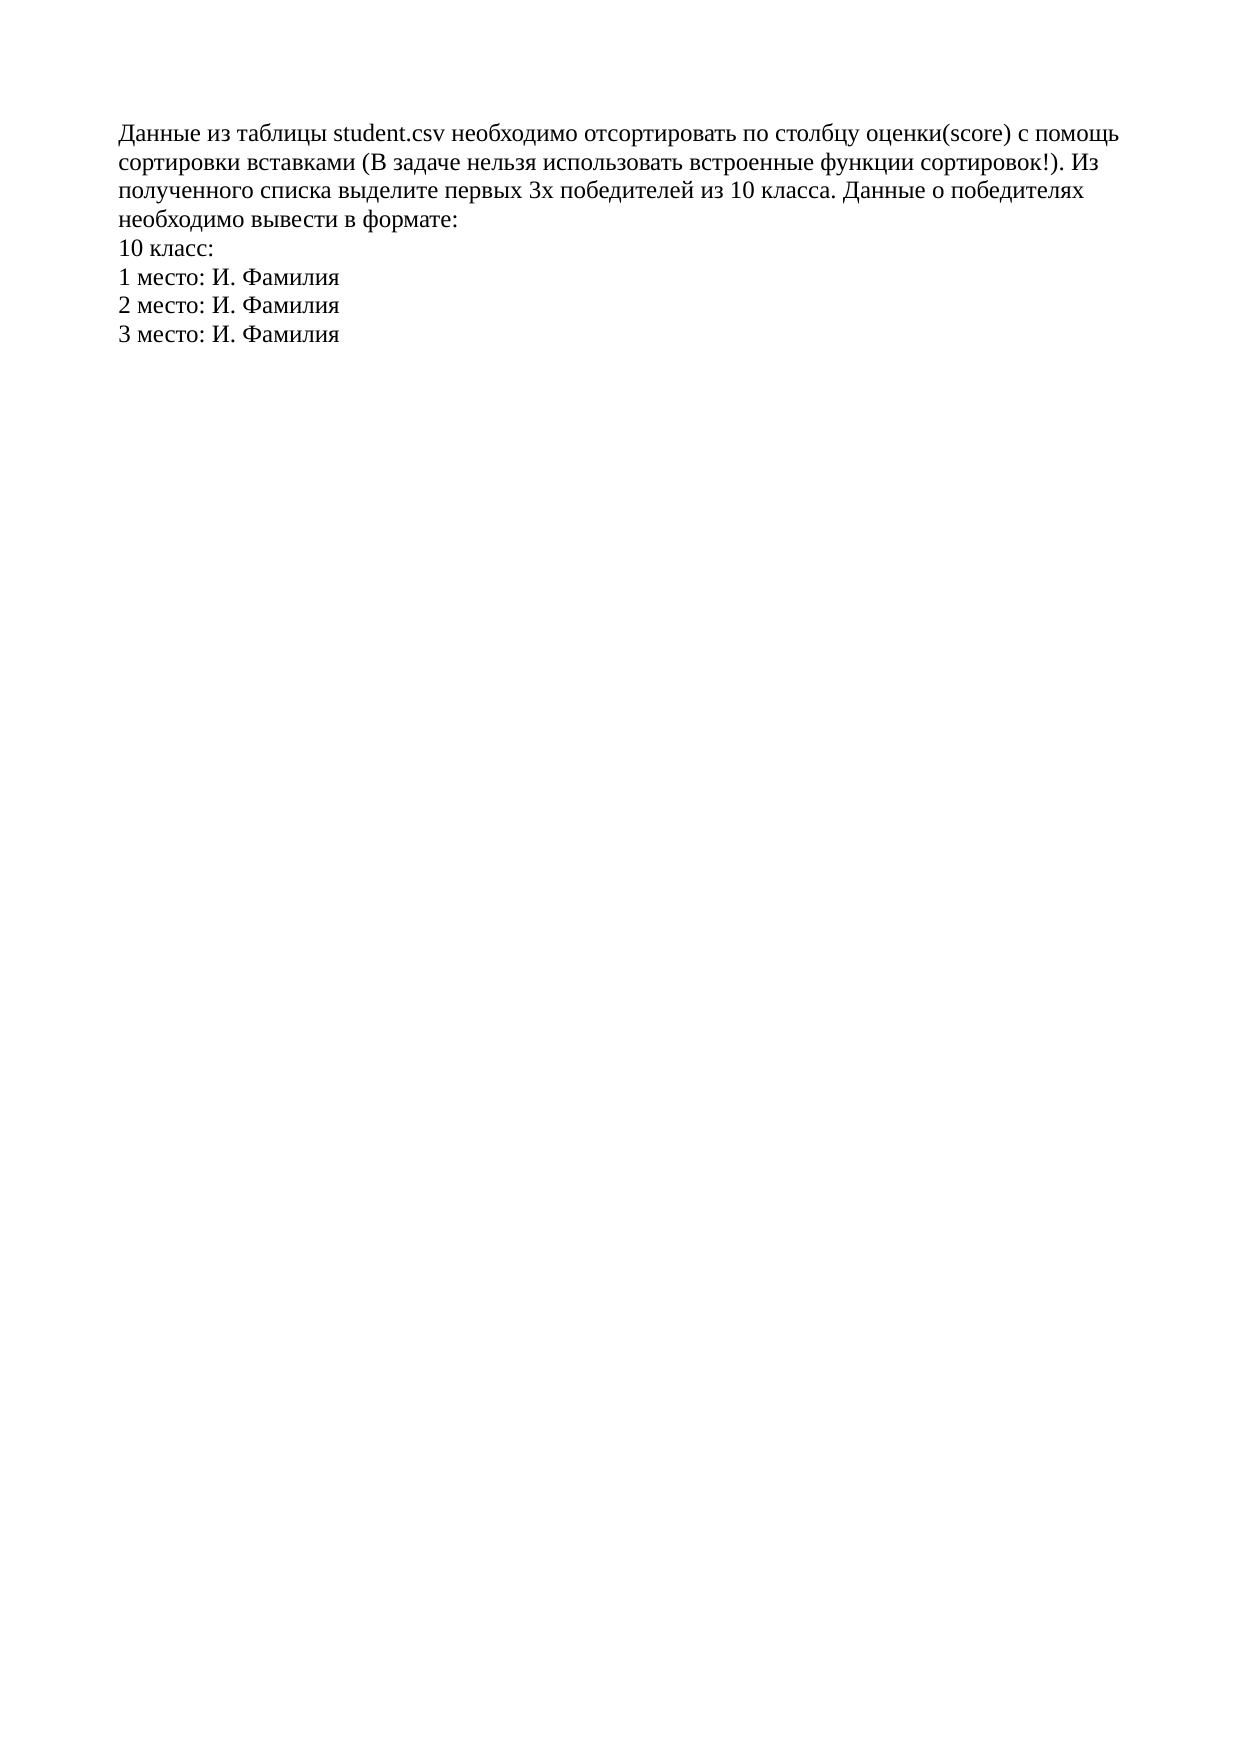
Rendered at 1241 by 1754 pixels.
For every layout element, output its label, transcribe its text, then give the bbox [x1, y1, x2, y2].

text 1 место: И. Фамилия [118, 262, 1122, 291]
text 2 место: И. Фамилия [118, 291, 1122, 319]
text 10 класс: [118, 233, 1122, 262]
text Данные из таблицы student.csv необходимо отсортировать по столбцу оценки(score) с помощь сортировки вставками (В задаче нельзя использовать встроенные функции сортировок!). Из полученного списка выделите первых 3х победителей из 10 класса. Данные о победителях необходимо вывести в формате: [118, 118, 1122, 233]
text 3 место: И. Фамилия [118, 319, 1122, 348]
